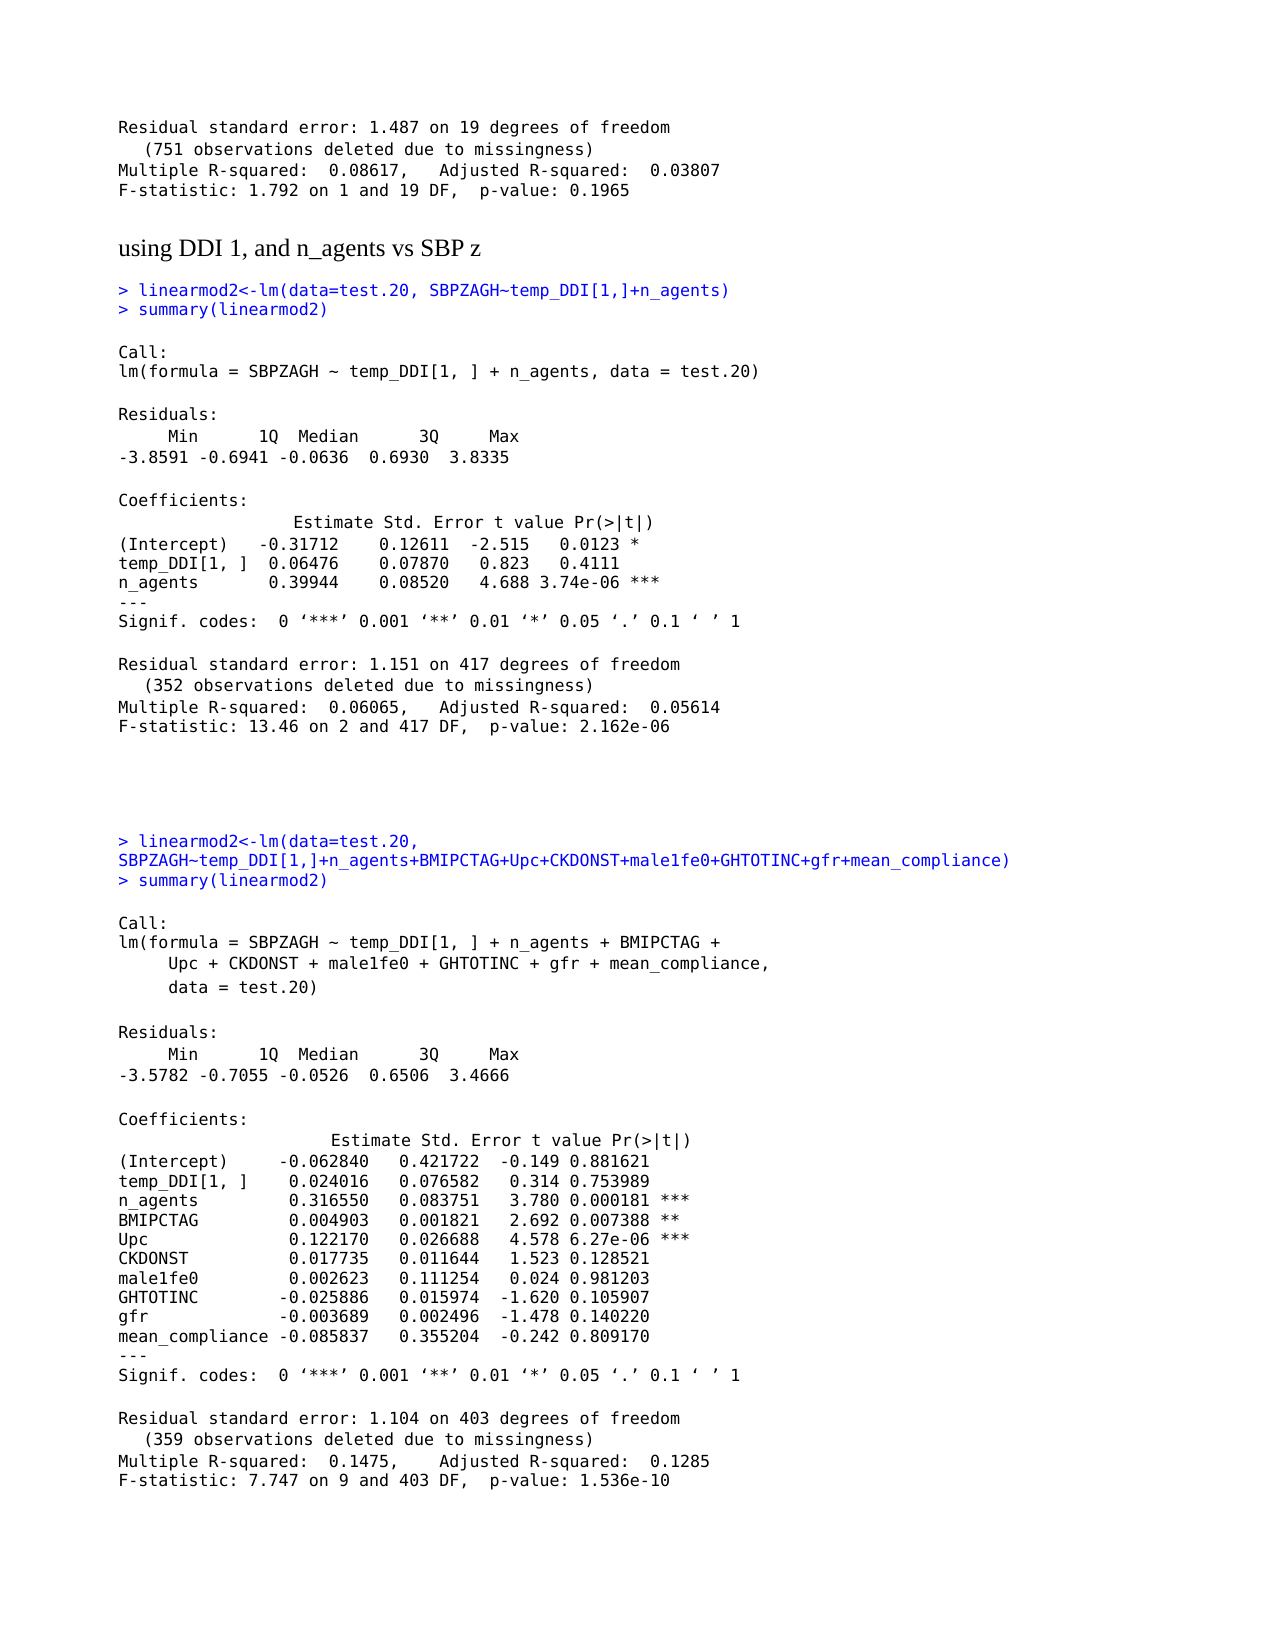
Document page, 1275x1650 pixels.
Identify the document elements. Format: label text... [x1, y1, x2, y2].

text n_agents 0.39944 0.08520 4.688 3.74e-06 *** [118, 573, 1157, 592]
text > linearmod2<-lm(data=test.20, SBPZAGH~temp_DDI[1,]+n_agents+BMIPCTAG+Upc+CKDONST+male1fe0+GHTOTINC+gfr+mean_compliance) [118, 832, 1157, 871]
text Call: [118, 914, 1157, 933]
text (Intercept) -0.062840 0.421722 -0.149 0.881621 [118, 1152, 1157, 1172]
text Multiple R-squared: 0.1475, Adjusted R-squared: 0.1285 [118, 1452, 1157, 1471]
text CKDONST 0.017735 0.011644 1.523 0.128521 [118, 1249, 1157, 1269]
text Coefficients: [118, 491, 1157, 511]
text -3.5782 -0.7055 -0.0526 0.6506 3.4666 [118, 1066, 1157, 1086]
text F-statistic: 7.747 on 9 and 403 DF, p-value: 1.536e-10 [118, 1471, 1157, 1490]
text gfr -0.003689 0.002496 -1.478 0.140220 [118, 1307, 1157, 1327]
text mean_compliance -0.085837 0.355204 -0.242 0.809170 [118, 1327, 1157, 1346]
text Call: [118, 343, 1157, 362]
text Residuals: [118, 1023, 1157, 1043]
text BMIPCTAG 0.004903 0.001821 2.692 0.007388 ** [118, 1211, 1157, 1230]
text Signif. codes: 0 ‘***’ 0.001 ‘**’ 0.01 ‘*’ 0.05 ‘.’ 0.1 ‘ ’ 1 [118, 612, 1157, 631]
text --- [118, 1346, 1157, 1366]
text Signif. codes: 0 ‘***’ 0.001 ‘**’ 0.01 ‘*’ 0.05 ‘.’ 0.1 ‘ ’ 1 [118, 1366, 1157, 1385]
text Multiple R-squared: 0.06065, Adjusted R-squared: 0.05614 [118, 698, 1157, 717]
text lm(formula = SBPZAGH ~ temp_DDI[1, ] + n_agents, data = test.20) [118, 362, 1157, 382]
text temp_DDI[1, ] 0.024016 0.076582 0.314 0.753989 [118, 1172, 1157, 1191]
text Residual standard error: 1.104 on 403 degrees of freedom [118, 1408, 1157, 1428]
text Multiple R-squared: 0.08617, Adjusted R-squared: 0.03807 [118, 161, 1157, 181]
text > summary(linearmod2) [118, 871, 1157, 890]
text n_agents 0.316550 0.083751 3.780 0.000181 *** [118, 1191, 1157, 1211]
text F-statistic: 13.46 on 2 and 417 DF, p-value: 2.162e-06 [118, 717, 1157, 737]
text Coefficients: [118, 1109, 1157, 1129]
text (359 observations deleted due to missingness) [118, 1428, 1157, 1452]
text Upc + CKDONST + male1fe0 + GHTOTINC + gfr + mean_compliance, [118, 952, 1157, 976]
text Residual standard error: 1.487 on 19 degrees of freedom [118, 118, 1157, 137]
text --- [118, 592, 1157, 612]
text Residual standard error: 1.151 on 417 degrees of freedom [118, 655, 1157, 674]
text data = test.20) [118, 976, 1157, 1000]
text lm(formula = SBPZAGH ~ temp_DDI[1, ] + n_agents + BMIPCTAG + [118, 933, 1157, 952]
text using DDI 1, and n_agents vs SBP z [118, 200, 1157, 262]
text Estimate Std. Error t value Pr(>|t|) [118, 1129, 1157, 1152]
text (751 observations deleted due to missingness) [118, 137, 1157, 161]
text -3.8591 -0.6941 -0.0636 0.6930 3.8335 [118, 448, 1157, 468]
text temp_DDI[1, ] 0.06476 0.07870 0.823 0.4111 [118, 554, 1157, 573]
text GHTOTINC -0.025886 0.015974 -1.620 0.105907 [118, 1288, 1157, 1307]
text (Intercept) -0.31712 0.12611 -2.515 0.0123 * [118, 534, 1157, 554]
text Min 1Q Median 3Q Max [118, 1043, 1157, 1066]
text (352 observations deleted due to missingness) [118, 674, 1157, 698]
text Upc 0.122170 0.026688 4.578 6.27e-06 *** [118, 1230, 1157, 1249]
text F-statistic: 1.792 on 1 and 19 DF, p-value: 0.1965 [118, 181, 1157, 200]
text Min 1Q Median 3Q Max [118, 425, 1157, 448]
text male1fe0 0.002623 0.111254 0.024 0.981203 [118, 1269, 1157, 1288]
text Residuals: [118, 405, 1157, 425]
text > linearmod2<-lm(data=test.20, SBPZAGH~temp_DDI[1,]+n_agents) [118, 281, 1157, 300]
text Estimate Std. Error t value Pr(>|t|) [118, 511, 1157, 534]
text > summary(linearmod2) [118, 300, 1157, 319]
